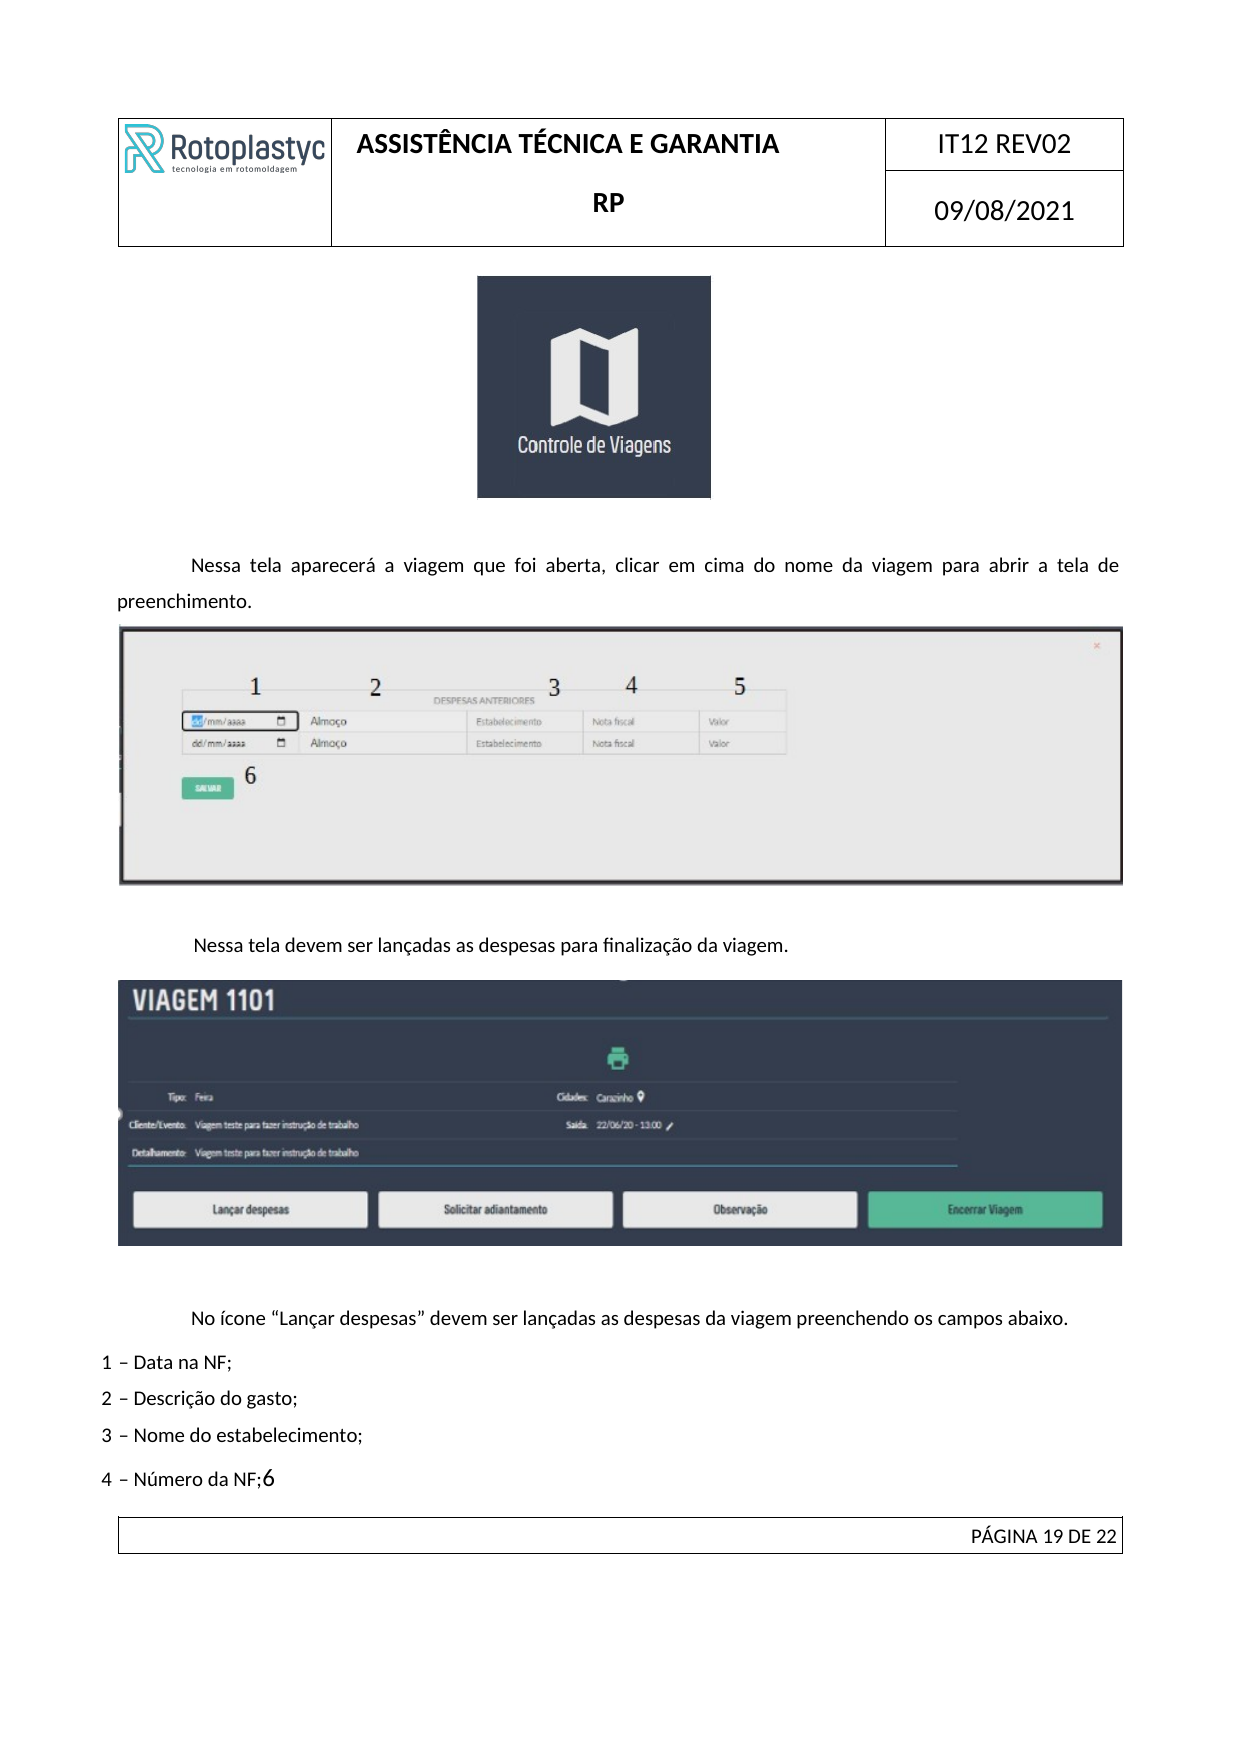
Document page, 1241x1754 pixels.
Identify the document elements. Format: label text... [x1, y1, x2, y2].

text No ícone “Lançar despesas” devem ser lançadas as despesas da viagem preenchendo os campos abaixo. [117, 1306, 1121, 1331]
list – Nome do estabelecimento; [101, 1422, 1121, 1447]
text Nessa tela aparecerá a viagem que foi aberta, clicar em cima do nome da viagem para abrir a tela de preenchimento. [117, 552, 1121, 613]
text Nessa tela devem ser lançadas as despesas para finalização da viagem. [193, 933, 1121, 958]
list – Descrição do gasto; [101, 1386, 1121, 1411]
list – Data na NF; [101, 1349, 1121, 1375]
list – Número da NF;6 [101, 1462, 1121, 1492]
